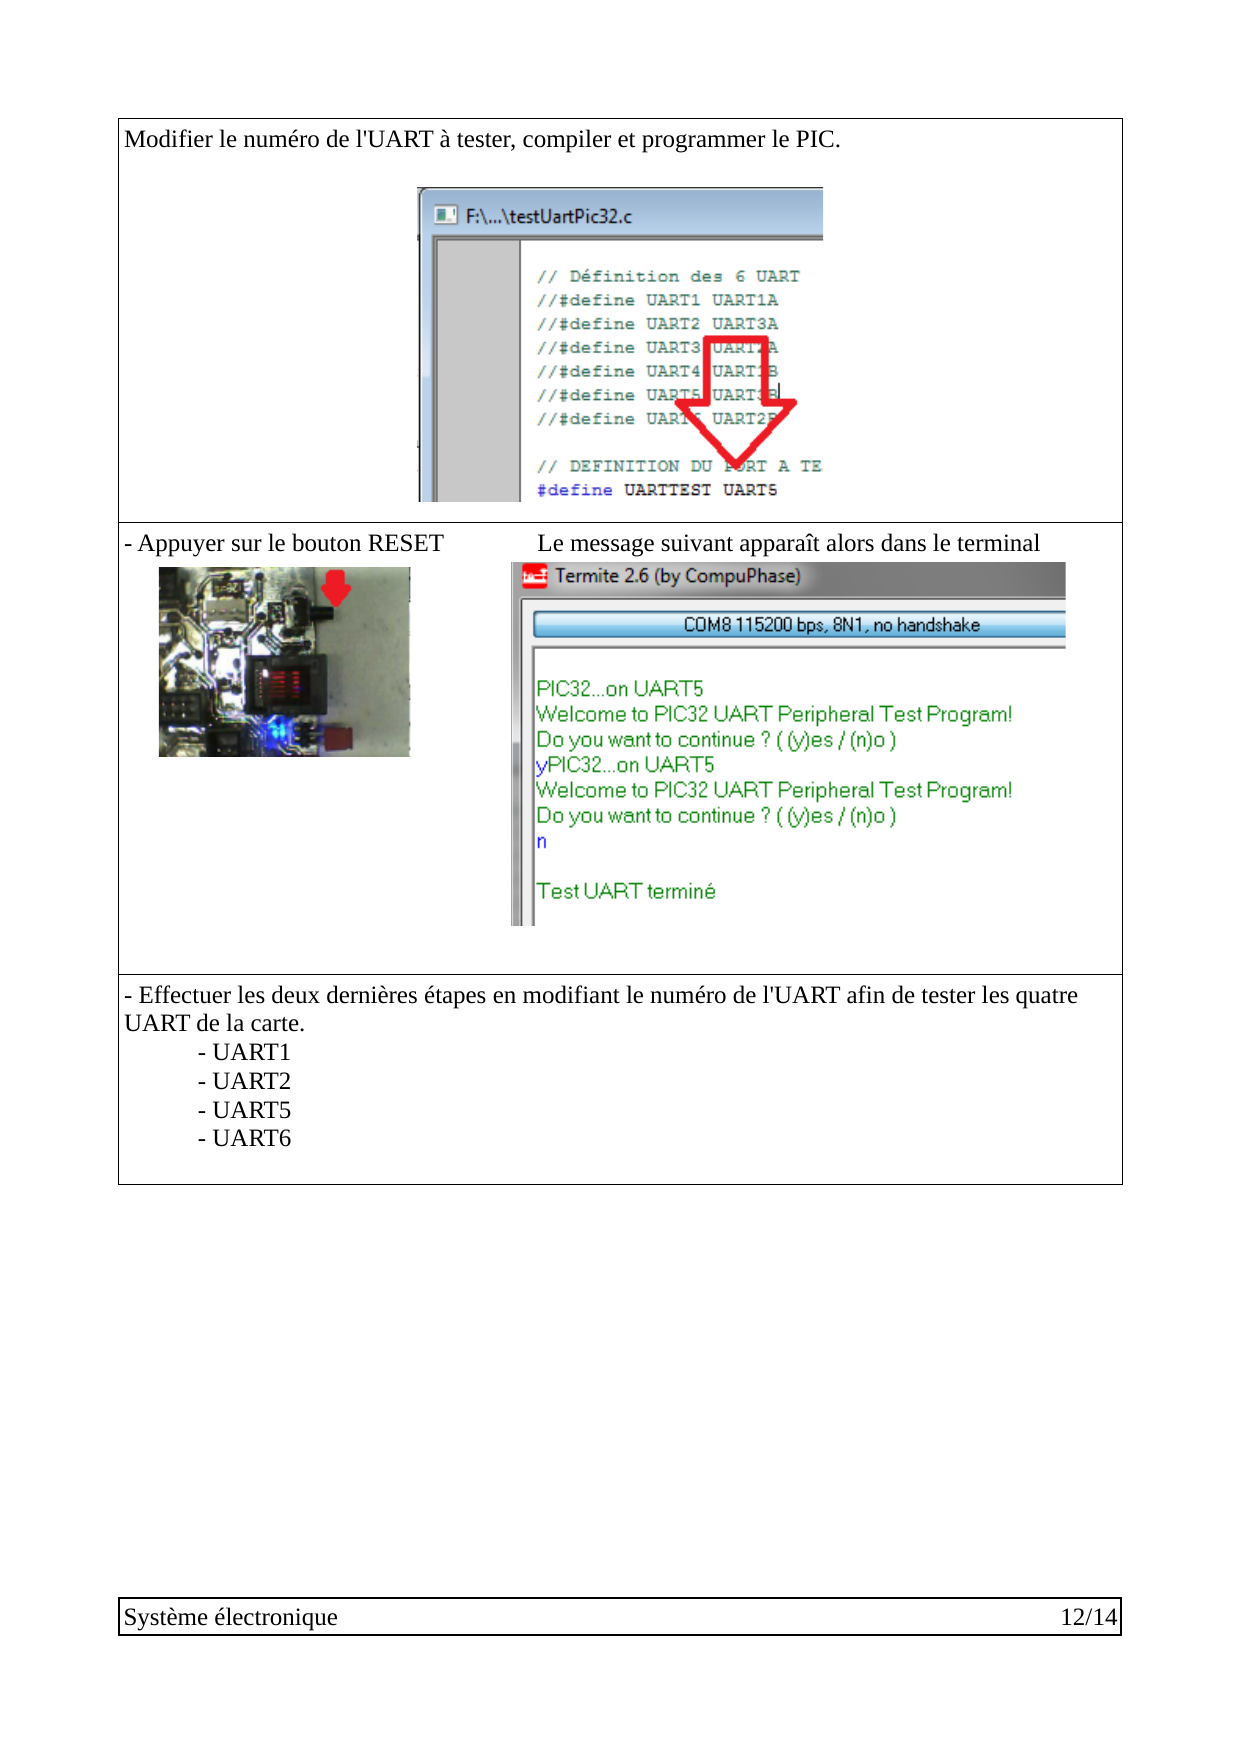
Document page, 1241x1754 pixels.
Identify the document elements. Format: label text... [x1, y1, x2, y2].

table_cell - Appuyer sur le bouton RESET Le message suivant apparaît alors dans le terminal [119, 523, 1122, 974]
table_cell - Effectuer les deux dernières étapes en modifiant le numéro de l'UART afin de tester les quatre UART de la carte. - UART1 - UART2 - UART5 - UART6 [119, 975, 1122, 1184]
table_cell Modifier le numéro de l'UART à tester, compiler et programmer le PIC. [119, 119, 1122, 522]
